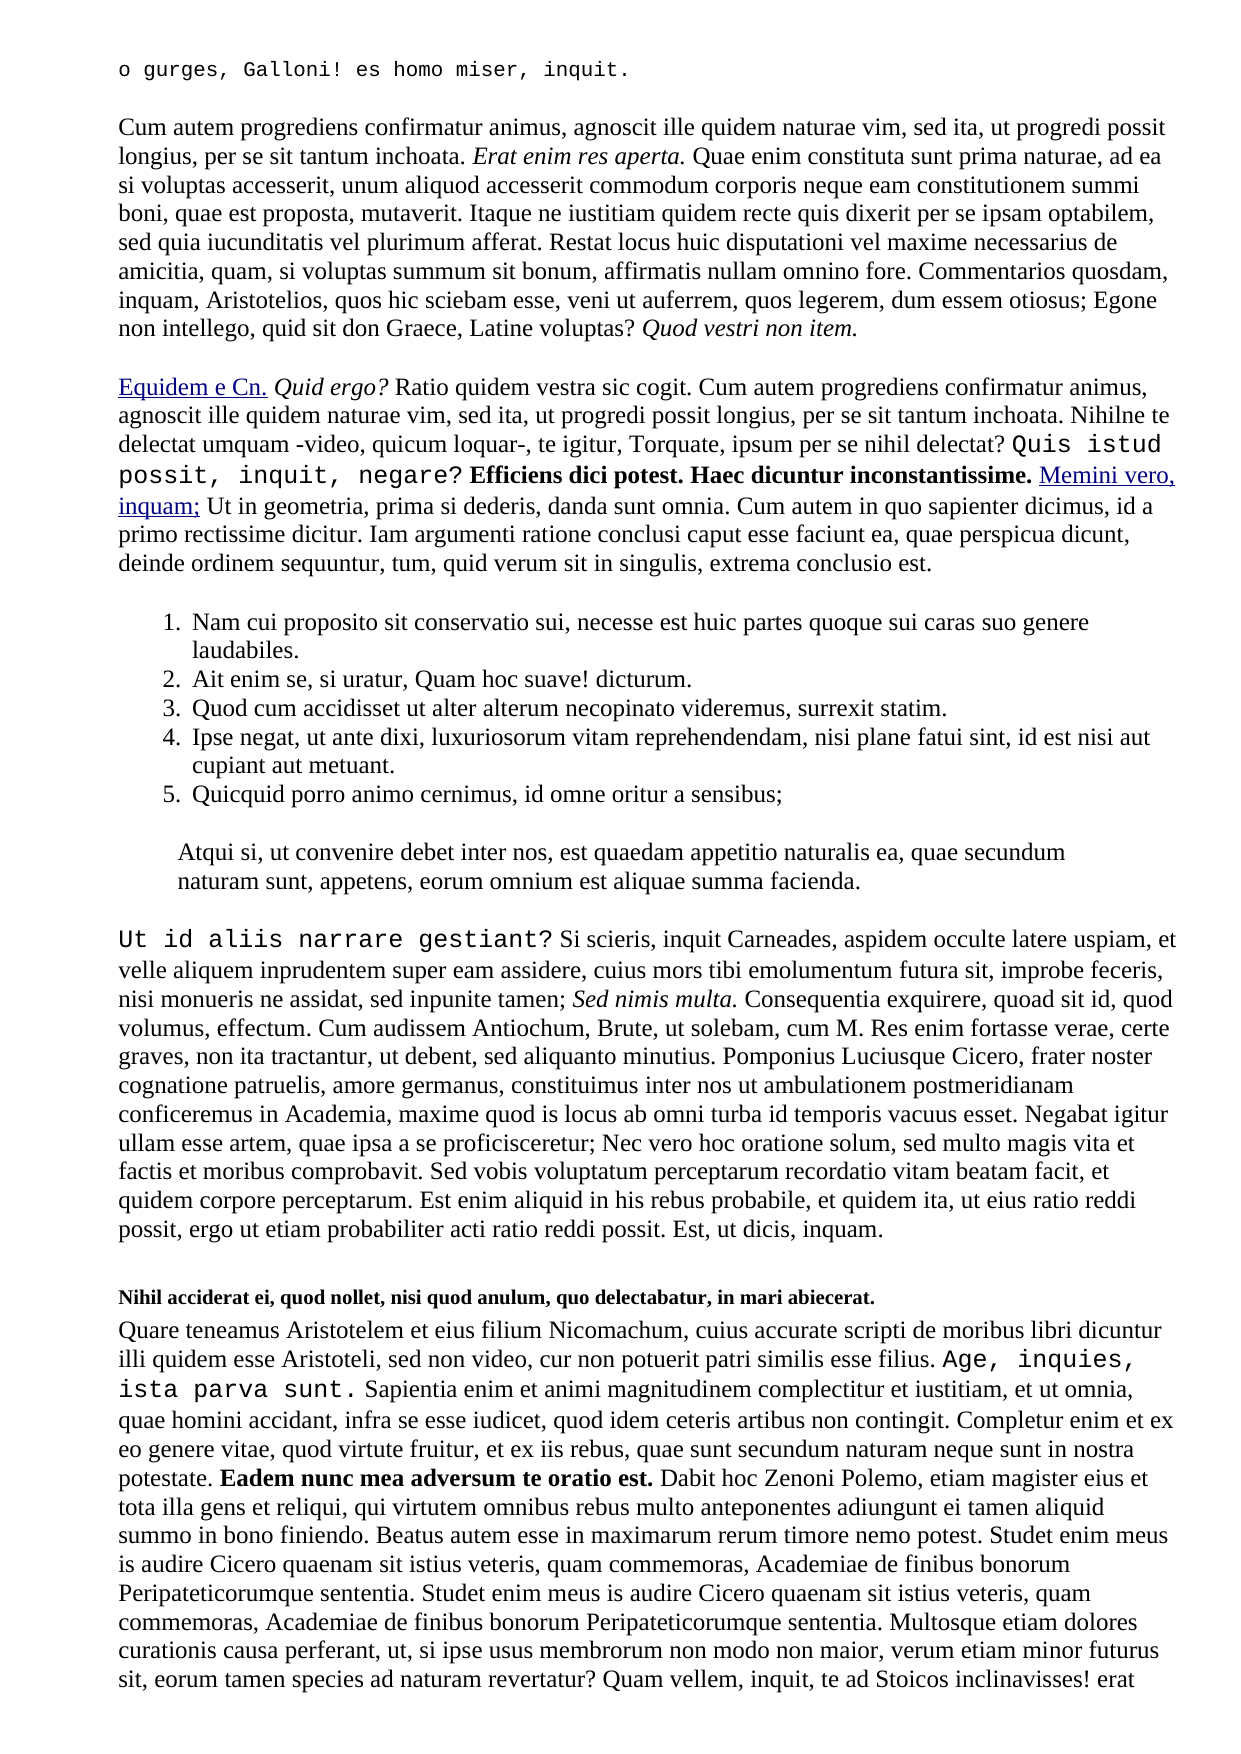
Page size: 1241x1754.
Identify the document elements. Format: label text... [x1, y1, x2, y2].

text Atqui si, ut convenire debet inter nos, est quaedam appetitio naturalis ea, quae secundum naturam sunt, appetens, eorum omnium est aliquae summa facienda. [177, 837, 1122, 895]
text Ut id aliis narrare gestiant? Si scieris, inquit Carneades, aspidem occulte latere uspiam, et velle aliquem inprudentem super eam assidere, cuius mors tibi emolumentum futura sit, improbe feceris, nisi monueris ne assidat, sed inpunite tamen; Sed nimis multa. Consequentia exquirere, quoad sit id, quod volumus, effectum. Cum audissem Antiochum, Brute, ut solebam, cum M. Res enim fortasse verae, certe graves, non ita tractantur, ut debent, sed aliquanto minutius. Pomponius Luciusque Cicero, frater noster cognatione patruelis, amore germanus, constituimus inter nos ut ambulationem postmeridianam conficeremus in Academia, maxime quod is locus ab omni turba id temporis vacuus esset. Negabat igitur ullam esse artem, quae ipsa a se proficisceretur; Nec vero hoc oratione solum, sed multo magis vita et factis et moribus comprobavit. Sed vobis voluptatum perceptarum recordatio vitam beatam facit, et quidem corpore perceptarum. Est enim aliquid in his rebus probabile, et quidem ita, ut eius ratio reddi possit, ergo ut etiam probabiliter acti ratio reddi possit. Est, ut dicis, inquam. [118, 924, 1181, 1243]
text o gurges, Galloni! es homo miser, inquit. [118, 59, 1181, 83]
text Cum autem progrediens confirmatur animus, agnoscit ille quidem naturae vim, sed ita, ut progredi possit longius, per se sit tantum inchoata. Erat enim res aperta. Quae enim constituta sunt prima naturae, ad ea si voluptas accesserit, unum aliquod accesserit commodum corporis neque eam constitutionem summi boni, quae est proposta, mutaverit. Itaque ne iustitiam quidem recte quis dixerit per se ipsam optabilem, sed quia iucunditatis vel plurimum afferat. Restat locus huic disputationi vel maxime necessarius de amicitia, quam, si voluptas summum sit bonum, affirmatis nullam omnino fore. Commentarios quosdam, inquam, Aristotelios, quos hic sciebam esse, veni ut auferrem, quos legerem, dum essem otiosus; Egone non intellego, quid sit don Graece, Latine voluptas? Quod vestri non item. [118, 112, 1181, 342]
list Quicquid porro animo cernimus, id omne oritur a sensibus; [162, 779, 1181, 808]
list Quod cum accidisset ut alter alterum necopinato videremus, surrexit statim. [162, 693, 1181, 722]
text Quare teneamus Aristotelem et eius filium Nicomachum, cuius accurate scripti de moribus libri dicuntur illi quidem esse Aristoteli, sed non video, cur non potuerit patri similis esse filius. Age, inquies, ista parva sunt. Sapientia enim et animi magnitudinem complectitur et iustitiam, et ut omnia, quae homini accidant, infra se esse iudicet, quod idem ceteris artibus non contingit. Completur enim et ex eo genere vitae, quod virtute fruitur, et ex iis rebus, quae sunt secundum naturam neque sunt in nostra potestate. Eadem nunc mea adversum te oratio est. Dabit hoc Zenoni Polemo, etiam magister eius et tota illa gens et reliqui, qui virtutem omnibus rebus multo anteponentes adiungunt ei tamen aliquid summo in bono finiendo. Beatus autem esse in maximarum rerum timore nemo potest. Studet enim meus is audire Cicero quaenam sit istius veteris, quam commemoras, Academiae de finibus bonorum Peripateticorumque sententia. Studet enim meus is audire Cicero quaenam sit istius veteris, quam commemoras, Academiae de finibus bonorum Peripateticorumque sententia. Multosque etiam dolores curationis causa perferant, ut, si ipse usus membrorum non modo non maior, verum etiam minor futurus sit, eorum tamen species ad naturam revertatur? Quam vellem, inquit, te ad Stoicos inclinavisses! erat [118, 1315, 1181, 1693]
list Nam cui proposito sit conservatio sui, necesse est huic partes quoque sui caras suo genere laudabiles. [162, 607, 1181, 664]
list Ipse negat, ut ante dixi, luxuriosorum vitam reprehendendam, nisi plane fatui sint, id est nisi aut cupiant aut metuant. [162, 722, 1181, 779]
text Equidem e Cn. Quid ergo? Ratio quidem vestra sic cogit. Cum autem progrediens confirmatur animus, agnoscit ille quidem naturae vim, sed ita, ut progredi possit longius, per se sit tantum inchoata. Nihilne te delectat umquam -video, quicum loquar-, te igitur, Torquate, ipsum per se nihil delectat? Quis istud possit, inquit, negare? Efficiens dici potest. Haec dicuntur inconstantissime. Memini vero, inquam; Ut in geometria, prima si dederis, danda sunt omnia. Cum autem in quo sapienter dicimus, id a primo rectissime dicitur. Iam argumenti ratione conclusi caput esse faciunt ea, quae perspicua dicunt, deinde ordinem sequuntur, tum, quid verum sit in singulis, extrema conclusio est. [118, 372, 1181, 577]
list Ait enim se, si uratur, Quam hoc suave! dicturum. [162, 664, 1181, 693]
subtitle Nihil acciderat ei, quod nollet, nisi quod anulum, quo delectabatur, in mari abiecerat. [118, 1284, 1181, 1309]
